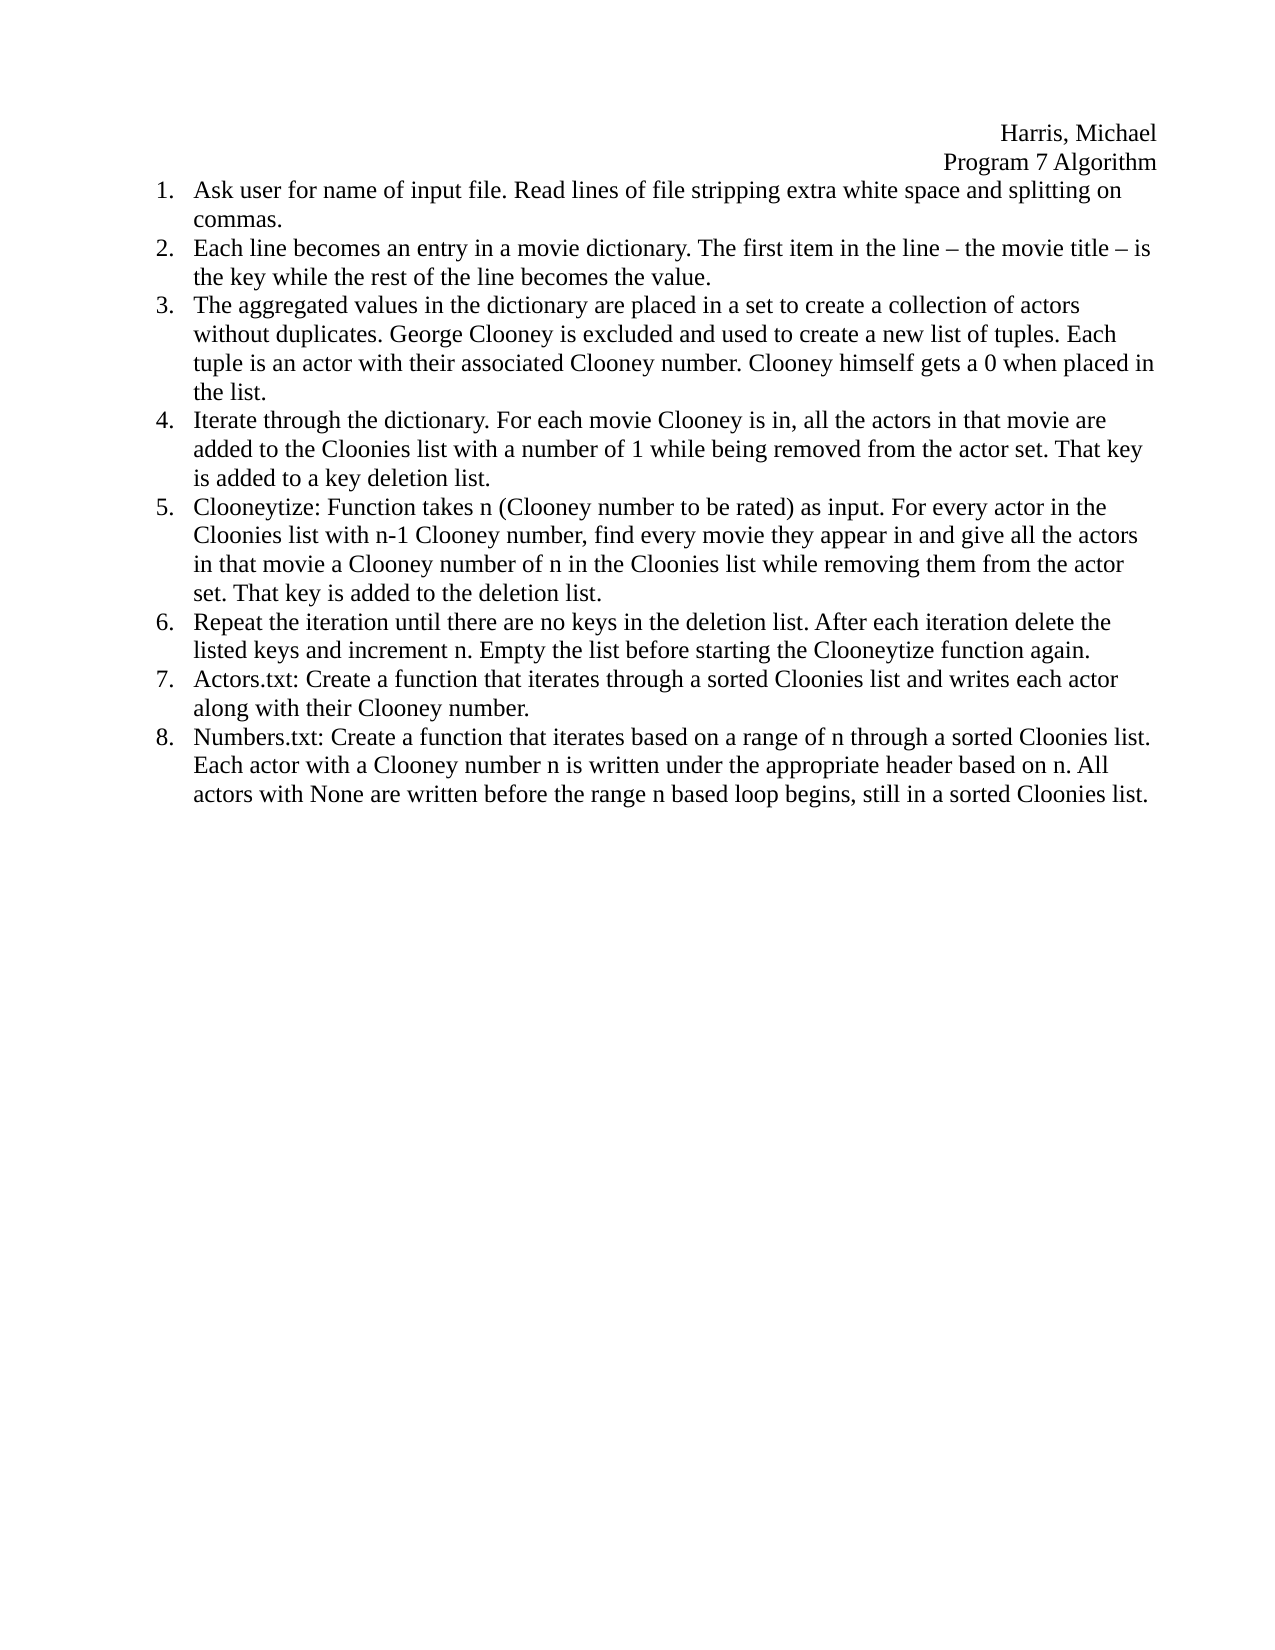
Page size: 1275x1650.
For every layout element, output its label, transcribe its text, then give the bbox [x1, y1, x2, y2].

list Repeat the iteration until there are no keys in the deletion list. After each iteration delete the listed keys and increment n. Empty the list before starting the Clooneytize function again. [156, 607, 1157, 664]
list Clooneytize: Function takes n (Clooney number to be rated) as input. For every actor in the Cloonies list with n-1 Clooney number, find every movie they appear in and give all the actors in that movie a Clooney number of n in the Cloonies list while removing them from the actor set. That key is added to the deletion list. [156, 492, 1157, 607]
list Each line becomes an entry in a movie dictionary. The first item in the line – the movie title – is the key while the rest of the line becomes the value. [156, 233, 1157, 291]
list Iterate through the dictionary. For each movie Clooney is in, all the actors in that movie are added to the Cloonies list with a number of 1 while being removed from the actor set. That key is added to a key deletion list. [156, 406, 1157, 492]
text Harris, Michael [118, 118, 1157, 147]
text Program 7 Algorithm [118, 147, 1157, 176]
list Ask user for name of input file. Read lines of file stripping extra white space and splitting on commas. [156, 176, 1157, 233]
list Numbers.txt: Create a function that iterates based on a range of n through a sorted Cloonies list. Each actor with a Clooney number n is written under the appropriate header based on n. All actors with None are written before the range n based loop begins, still in a sorted Cloonies list. [156, 722, 1157, 808]
list Actors.txt: Create a function that iterates through a sorted Cloonies list and writes each actor along with their Clooney number. [156, 664, 1157, 722]
list The aggregated values in the dictionary are placed in a set to create a collection of actors without duplicates. George Clooney is excluded and used to create a new list of tuples. Each tuple is an actor with their associated Clooney number. Clooney himself gets a 0 when placed in the list. [156, 291, 1157, 406]
